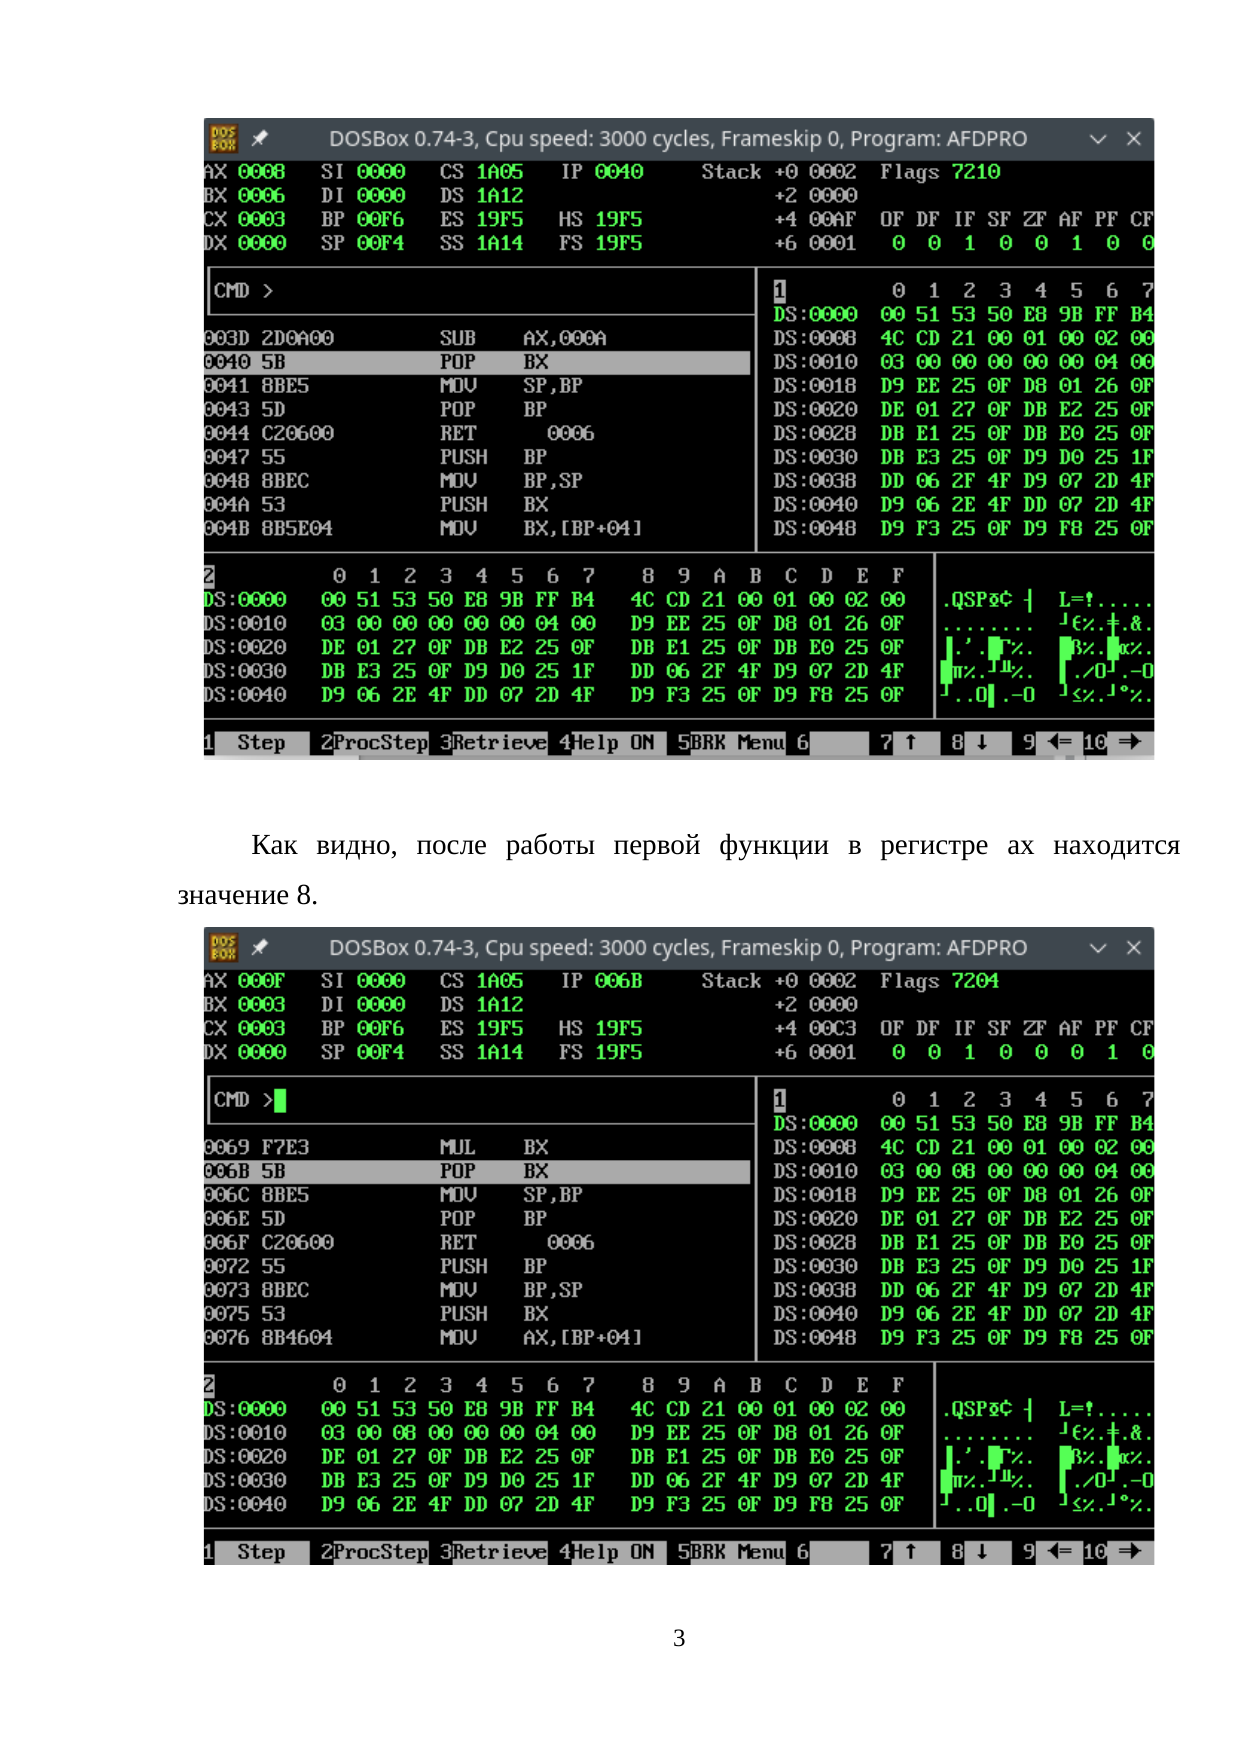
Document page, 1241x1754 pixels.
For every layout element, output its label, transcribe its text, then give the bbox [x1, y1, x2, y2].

picture [203, 927, 1155, 1565]
text Как видно, после работы первой функции в регистре ax находится значение 8. [177, 827, 1181, 911]
picture [203, 118, 1155, 760]
